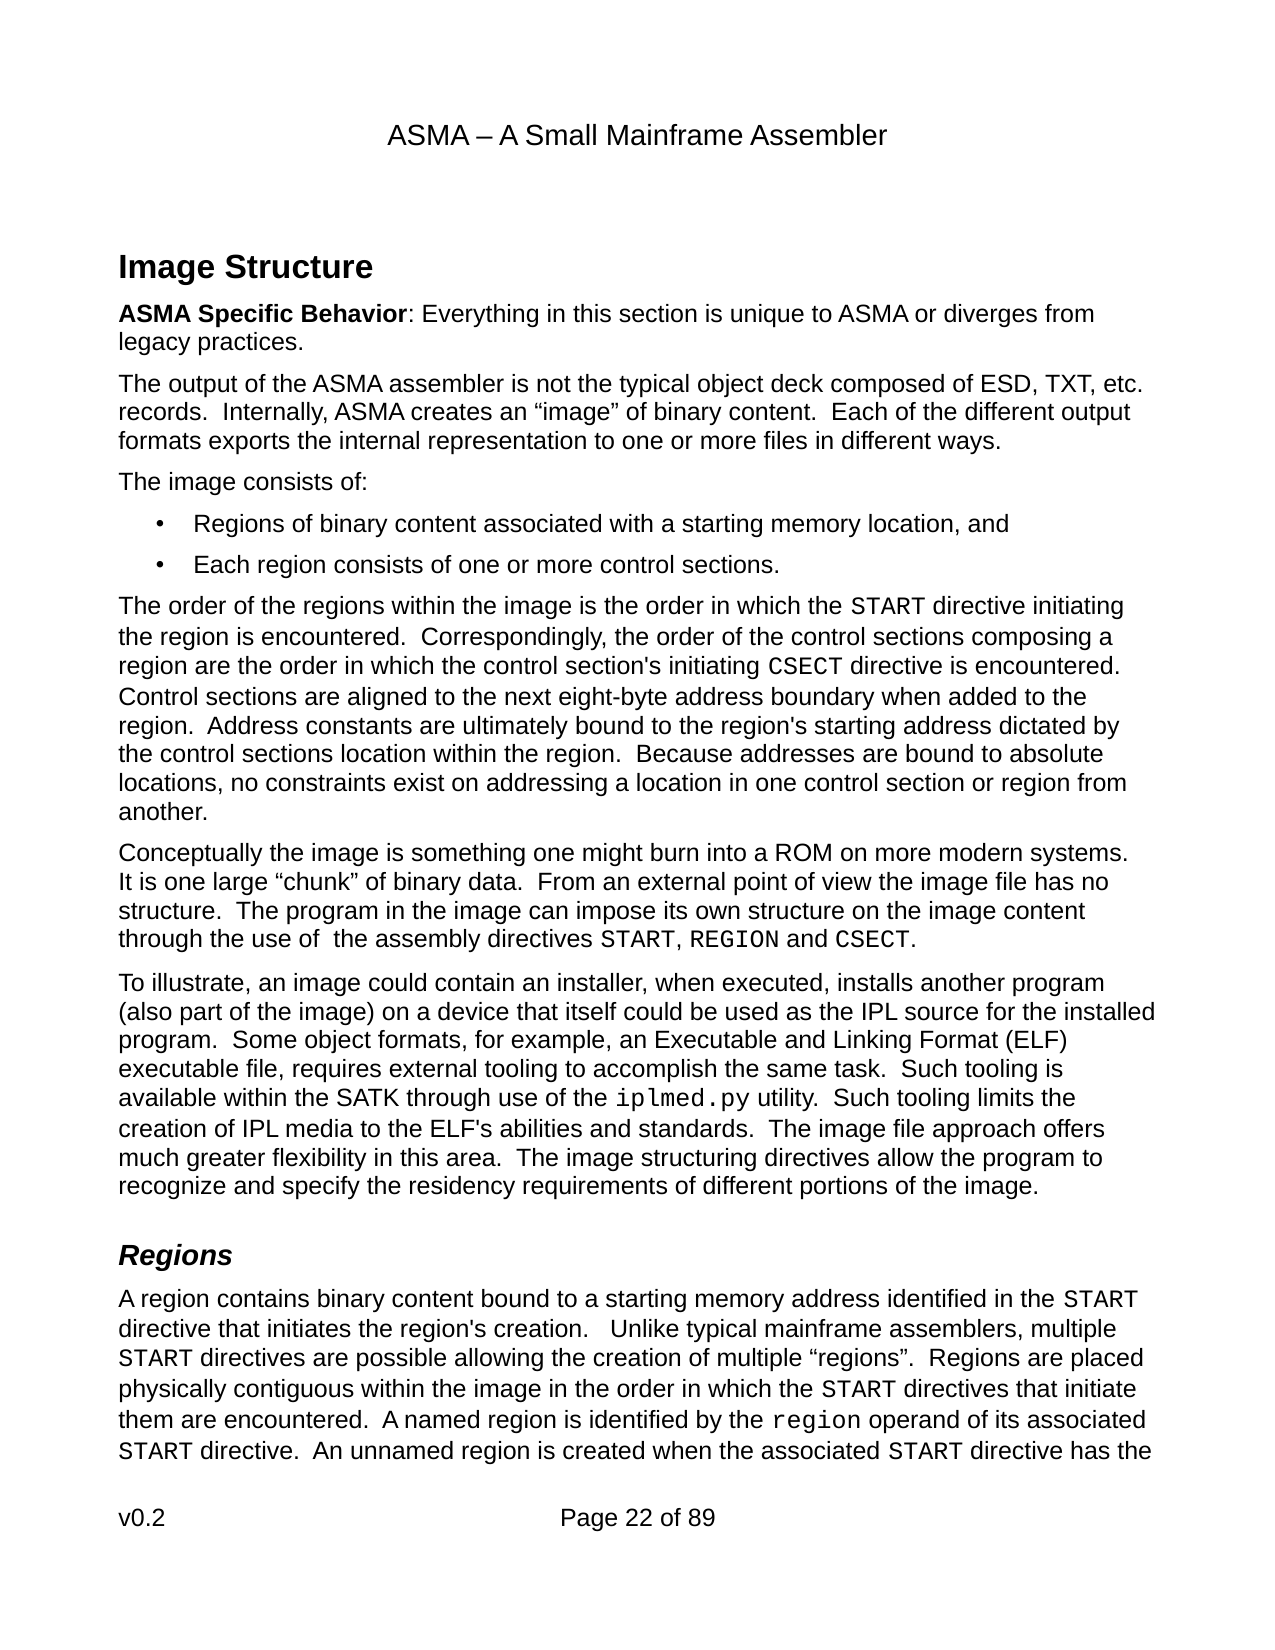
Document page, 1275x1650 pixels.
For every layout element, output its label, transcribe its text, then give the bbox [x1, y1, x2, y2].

text The image consists of: [118, 467, 1157, 496]
text ASMA Specific Behavior: Everything in this section is unique to ASMA or diverges from legacy practices. [118, 298, 1157, 356]
text To illustrate, an image could contain an installer, when executed, installs another program (also part of the image) on a device that itself could be used as the IPL source for the installed program. Some object formats, for example, an Executable and Linking Format (ELF) executable file, requires external tooling to accomplish the same task. Such tooling is available within the SATK through use of the iplmed.py utility. Such tooling limits the creation of IPL media to the ELF's abilities and standards. The image file approach offers much greater flexibility in this area. The image structuring directives allow the program to recognize and specify the residency requirements of different portions of the image. [118, 968, 1157, 1200]
text The output of the ASMA assembler is not the typical object deck composed of ESD, TXT, etc. records. Internally, ASMA creates an “image” of binary content. Each of the different output formats exports the internal representation to one or more files in different ways. [118, 368, 1157, 455]
list Regions of binary content associated with a starting memory location, and [156, 508, 1157, 537]
text The order of the regions within the image is the order in which the START directive initiating the region is encountered. Correspondingly, the order of the control sections composing a region are the order in which the control section's initiating CSECT directive is encountered. Control sections are aligned to the next eight-byte address boundary when added to the region. Address constants are ultimately bound to the region's starting address dictated by the control sections location within the region. Because addresses are bound to absolute locations, no constraints exist on addressing a location in one control section or region from another. [118, 591, 1157, 826]
subtitle Image Structure [118, 247, 1157, 286]
list Each region consists of one or more control sections. [156, 550, 1157, 579]
text Conceptually the image is something one might burn into a ROM on more modern systems. It is one large “chunk” of binary data. From an external point of view the image file has no structure. The program in the image can impose its own structure on the image content through the use of the assembly directives START, REGION and CSECT. [118, 838, 1157, 955]
subtitle Regions [118, 1237, 1157, 1271]
text A region contains binary content bound to a starting memory address identified in the START directive that initiates the region's creation. Unlike typical mainframe assemblers, multiple START directives are possible allowing the creation of multiple “regions”. Regions are placed physically contiguous within the image in the order in which the START directives that initiate them are encountered. A named region is identified by the region operand of its associated START directive. An unnamed region is created when the associated START directive has the [118, 1283, 1157, 1467]
